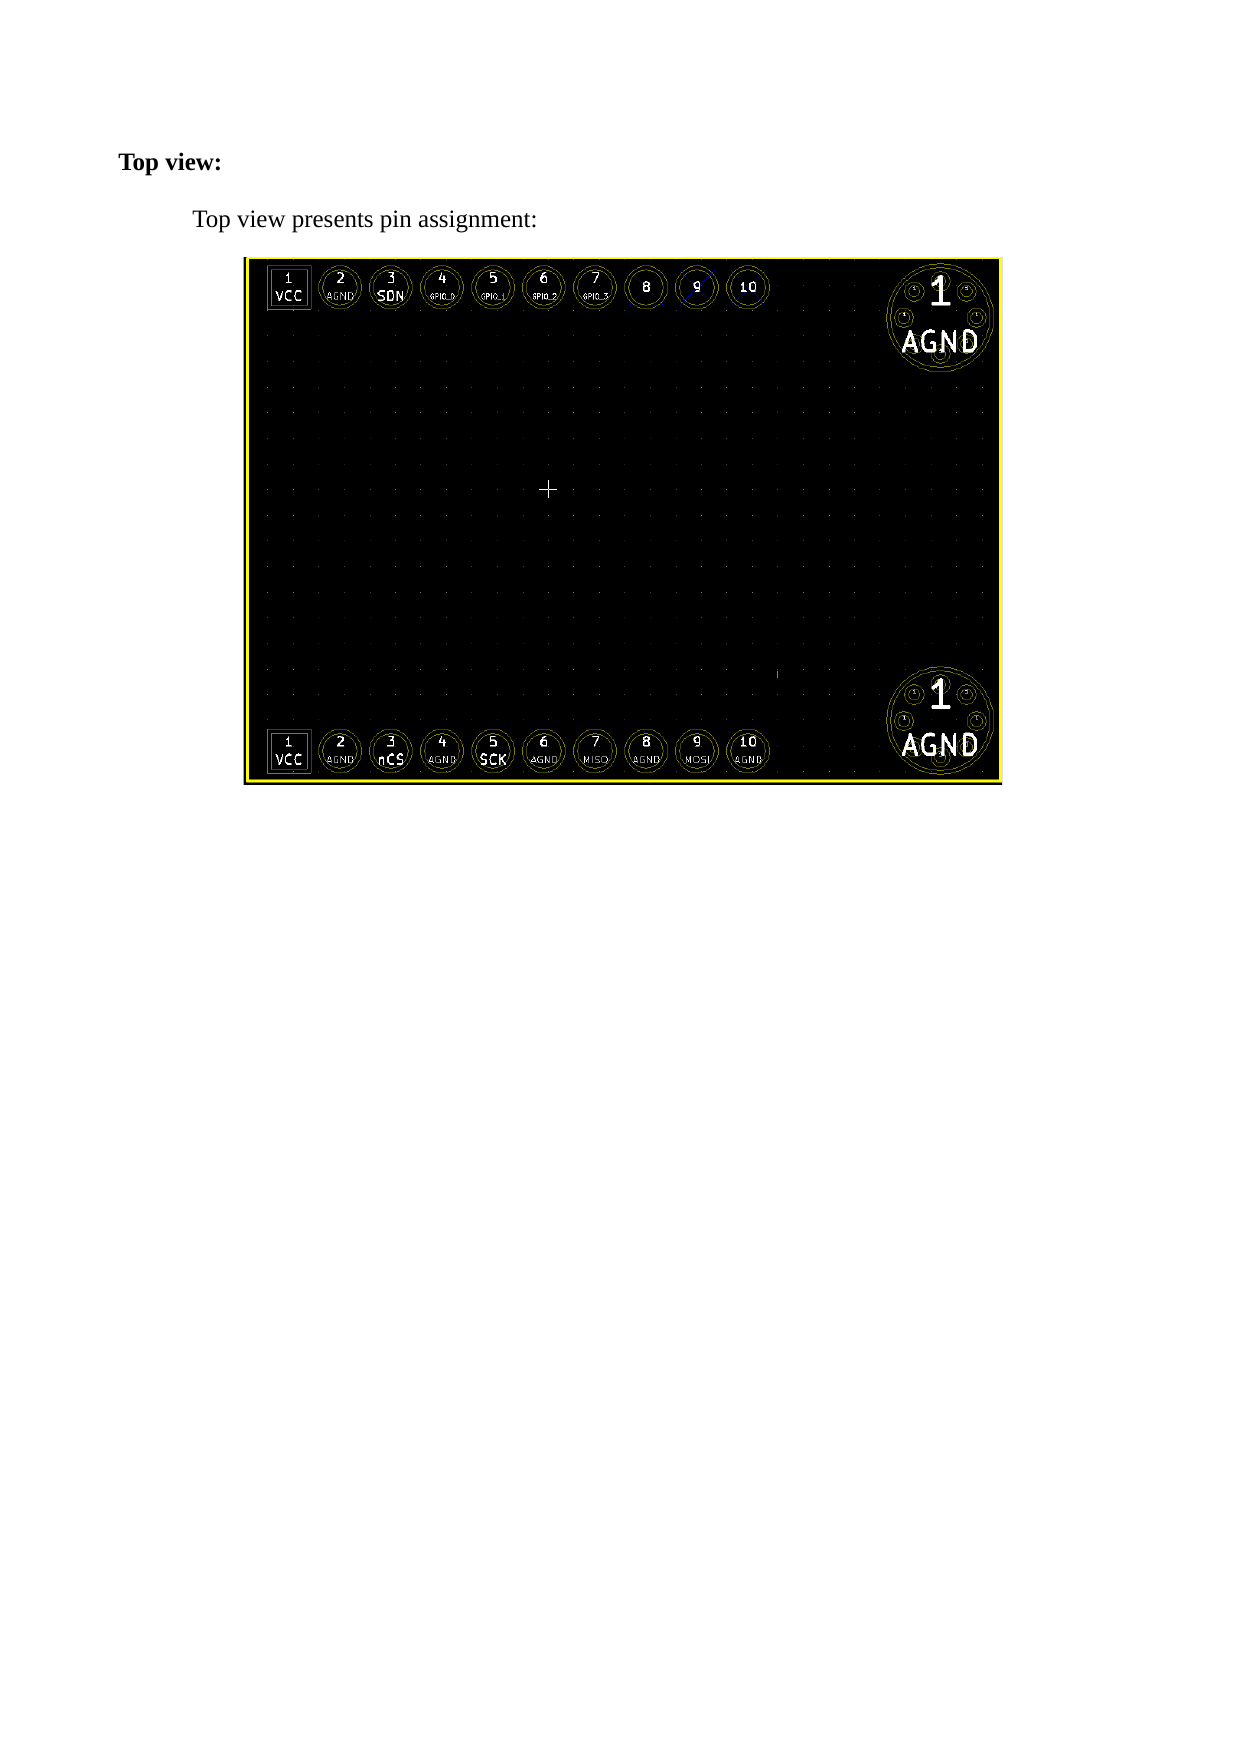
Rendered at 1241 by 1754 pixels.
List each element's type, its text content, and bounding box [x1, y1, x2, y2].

text Top view presents pin assignment: [118, 204, 1122, 233]
text Top view: [118, 147, 1122, 176]
